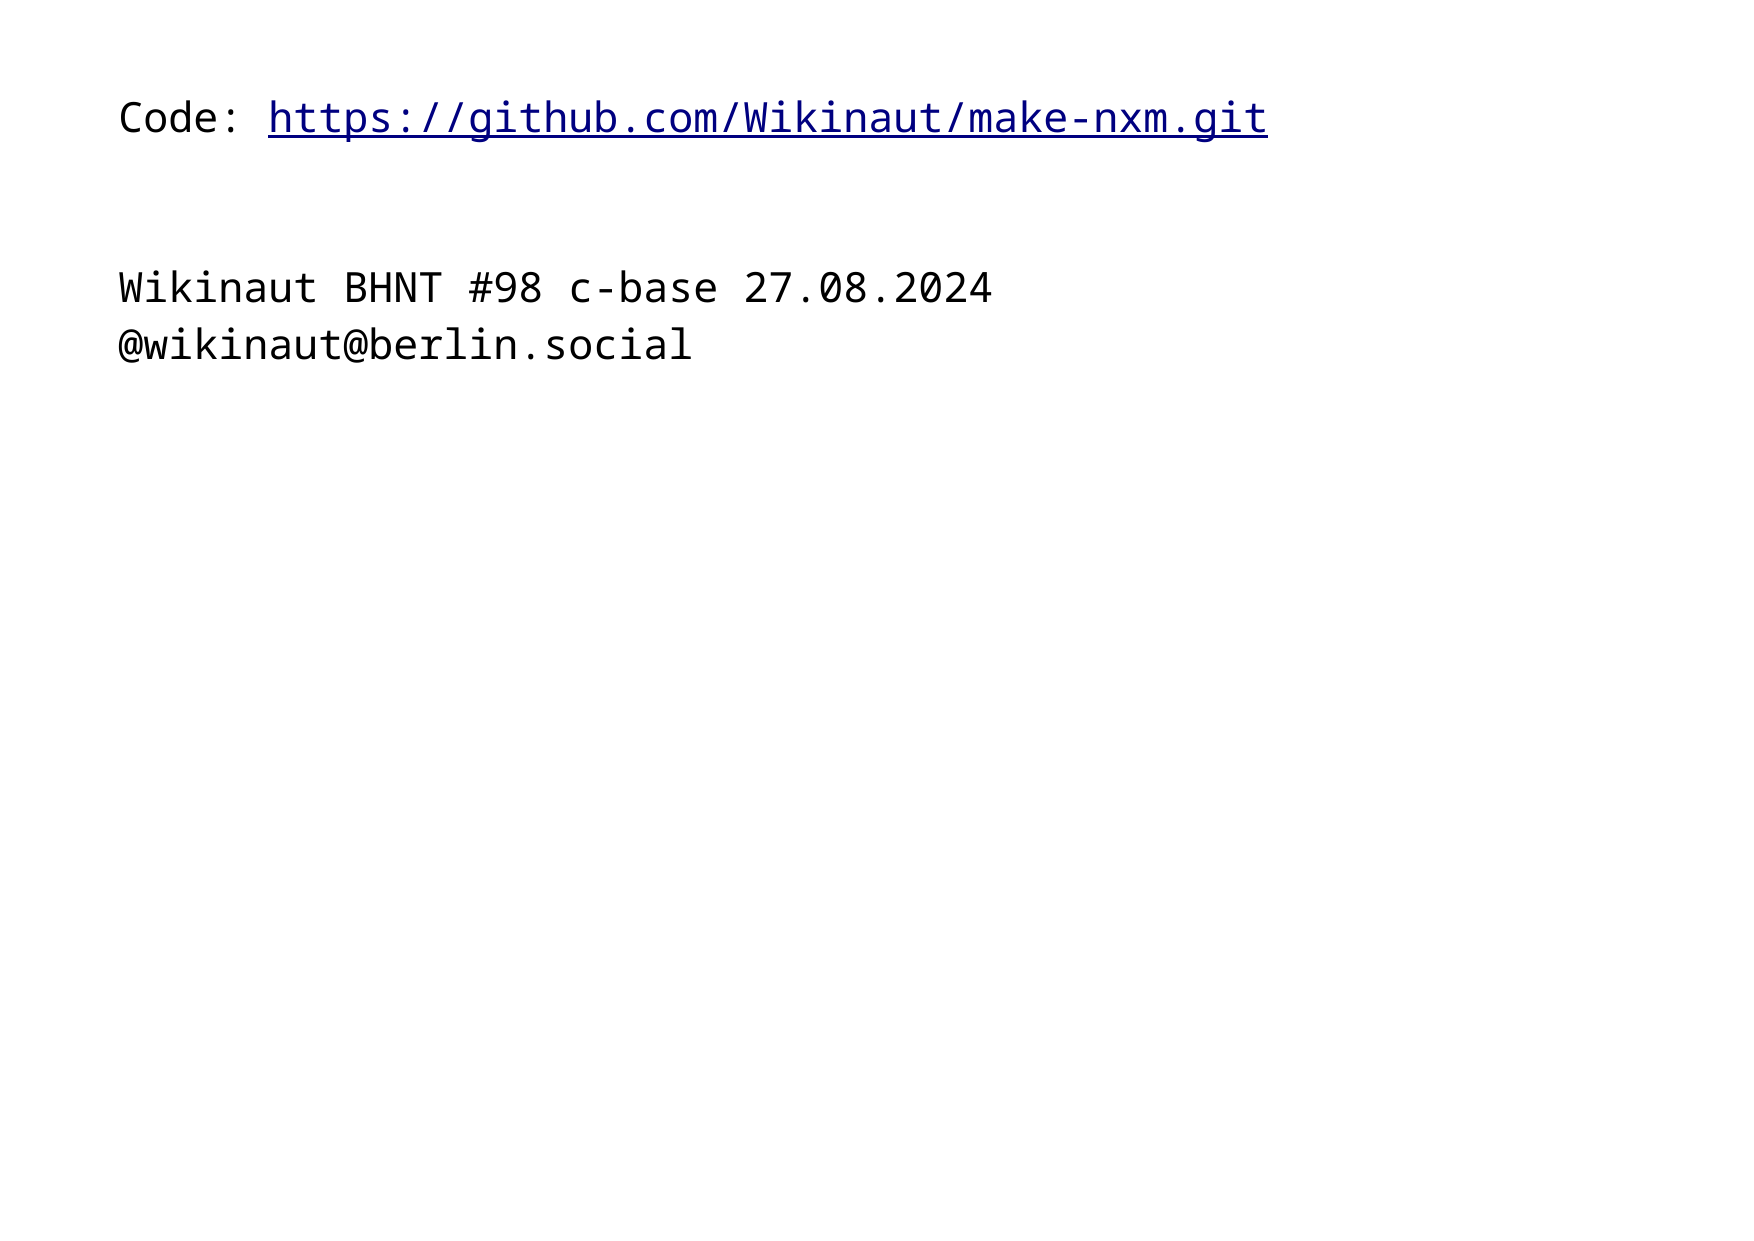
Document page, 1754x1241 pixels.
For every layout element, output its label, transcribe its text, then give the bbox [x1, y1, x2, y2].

text Wikinaut BHNT #98 c-base 27.08.2024 [118, 258, 1636, 314]
text Code: https://github.com/Wikinaut/make-nxm.git [118, 87, 1636, 144]
text @wikinaut@berlin.social [118, 314, 1636, 371]
